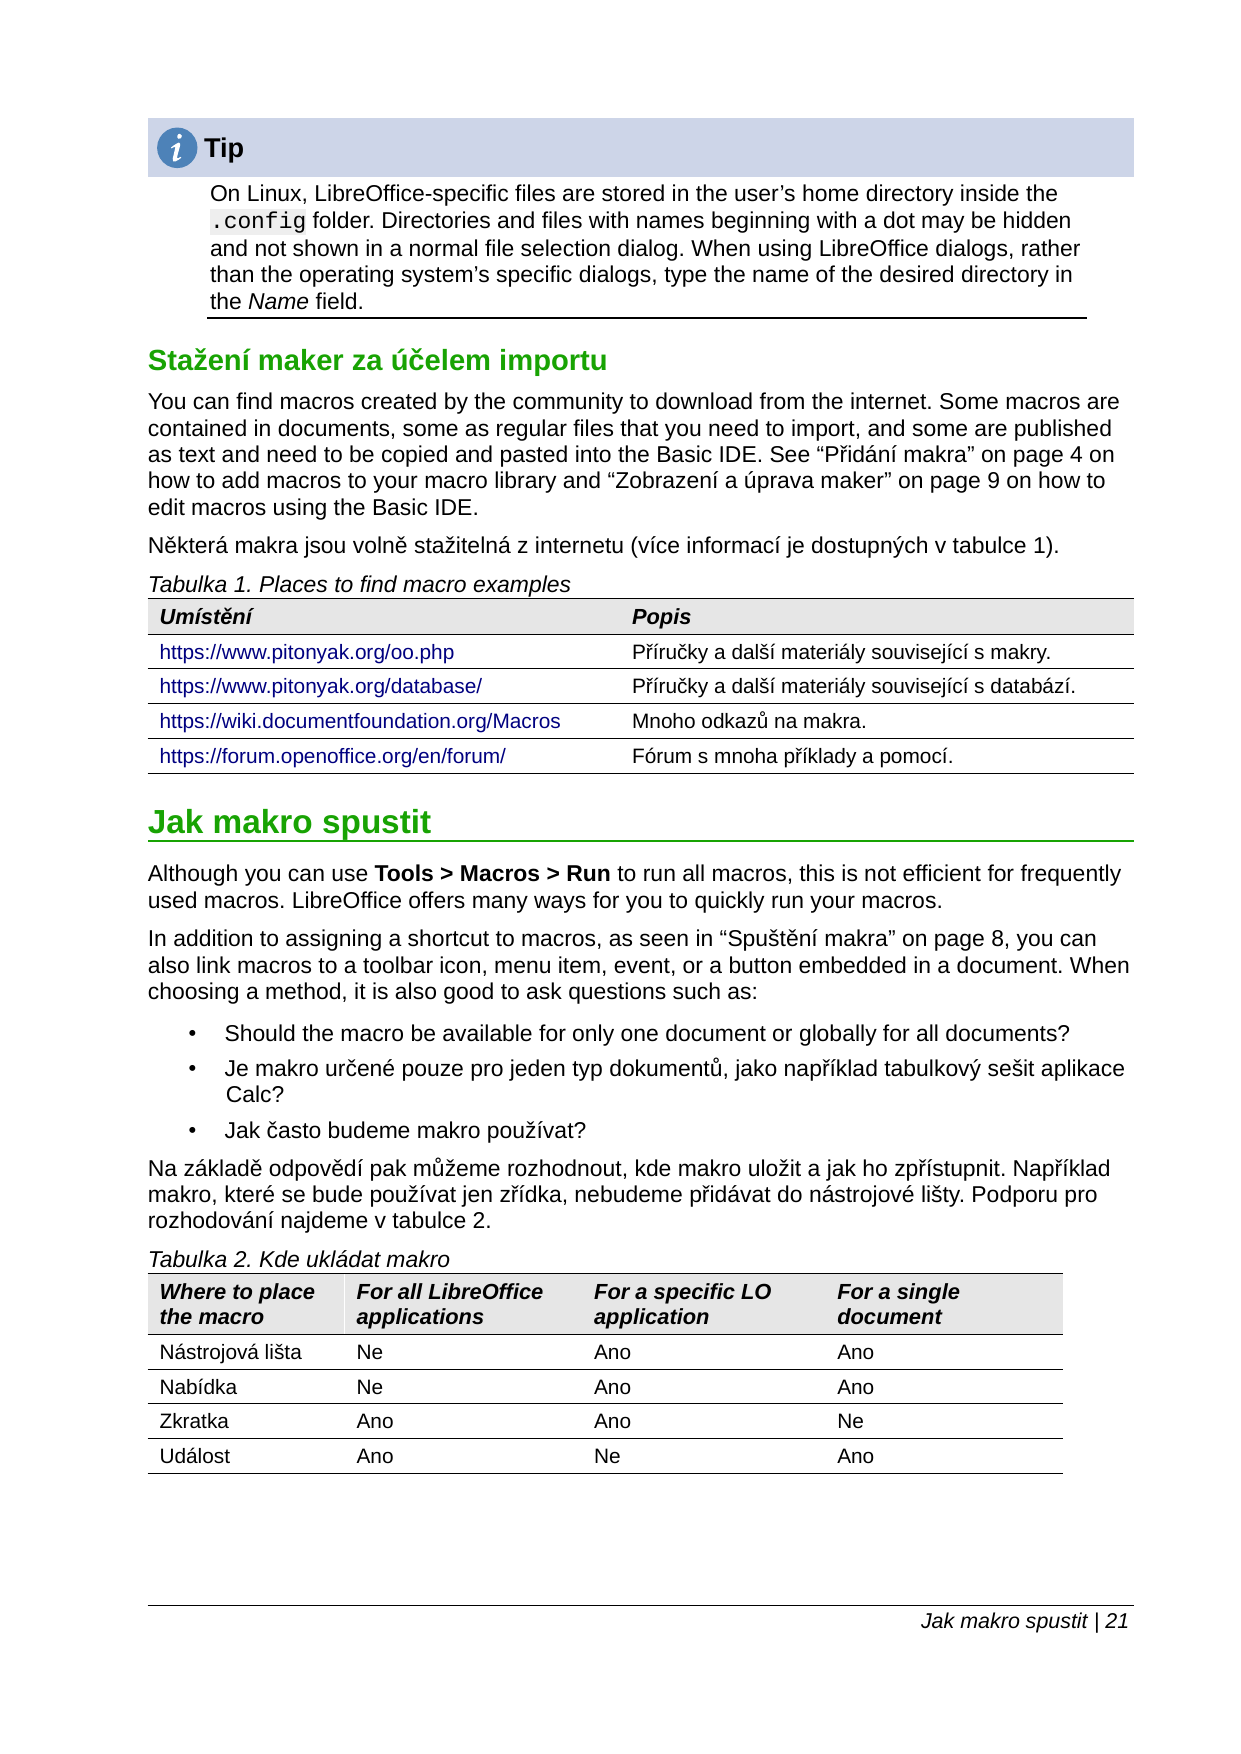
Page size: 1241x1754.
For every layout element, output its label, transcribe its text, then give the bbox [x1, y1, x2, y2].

table_cell Příručky a další materiály související s makry. [620, 635, 1134, 668]
text Tabulka 1. Places to find macro examples [148, 571, 1134, 598]
text You can find macros created by the community to download from the internet. Some macros are contained in documents, some as regular files that you need to import, and some are published as text and need to be copied and pasted into the Basic IDE. See “Adding a macro” on page 4 on how to add macros to your macro library and “Viewing and editing macros” on page 9 on how to edit macros using the Basic IDE. [148, 388, 1134, 520]
subtitle Stažení maker za účelem importu [148, 343, 1134, 376]
table_cell Mnoho odkazů na makra. [620, 704, 1134, 738]
subtitle Tip [148, 118, 1134, 177]
table_cell https://wiki.documentfoundation.org/Macros [148, 704, 620, 738]
table_cell Fórum s mnoha příklady a pomocí. [620, 739, 1134, 772]
table_cell Zkratka [148, 1404, 344, 1438]
table_cell Ano [825, 1370, 1063, 1403]
table_header Umístění [148, 599, 620, 634]
list Although you can use Tools > Macros > Run to run all macros, this is not efficient for frequently used macros. LibreOffice offers many ways for you to quickly run your macros. [148, 860, 1134, 913]
text Některá makra jsou volně stažitelná z internetu (více informací je dostupných v tabulce 1). [148, 532, 1134, 559]
table_cell Ano [345, 1439, 582, 1473]
table_cell Ne [345, 1370, 582, 1403]
table_cell https://www.pitonyak.org/oo.php [148, 635, 620, 668]
table_cell Ne [582, 1439, 825, 1473]
table_cell Ano [825, 1335, 1063, 1368]
list Should the macro be available for only one document or globally for all documents? [185, 1017, 1134, 1046]
table_cell Ano [345, 1404, 582, 1438]
table_cell Ne [825, 1404, 1063, 1438]
table_cell https://forum.openoffice.org/en/forum/ [148, 739, 620, 772]
table_header Popis [620, 599, 1134, 634]
table_cell Událost [148, 1439, 344, 1473]
table_cell Ano [825, 1439, 1063, 1473]
list Je makro určené pouze pro jeden typ dokumentů, jako například tabulkový sešit aplikace Calc? [185, 1052, 1134, 1108]
table_cell Ne [345, 1335, 582, 1368]
list Jak často budeme makro používat? [185, 1114, 1134, 1146]
text Tabulka 2. Kde ukládat makro [148, 1246, 1134, 1273]
text Na základě odpovědí pak můžeme rozhodnout, kde makro uložit a jak ho zpřístupnit. Například makro, které se bude používat jen zřídka, nebudeme přidávat do nástrojové lišty. Podporu pro rozhodování najdeme v tabulce 2. [148, 1155, 1134, 1234]
table_cell Nabídka [148, 1370, 344, 1403]
subtitle Jak makro spustit [148, 802, 1134, 840]
table_header For a single document [825, 1274, 1063, 1334]
table_cell https://www.pitonyak.org/database/ [148, 669, 620, 703]
table_header For a specific LO application [582, 1274, 825, 1334]
list In addition to assigning a shortcut to macros, as seen in “Running a macro” on page 8, you can also link macros to a toolbar icon, menu item, event, or a button embedded in a document. When choosing a method, it is also good to ask questions such as: [148, 925, 1134, 1004]
table_cell Ano [582, 1335, 825, 1368]
table_header Where to place the macro [148, 1274, 344, 1334]
text On Linux, LibreOffice-specific files are stored in the user’s home directory inside the .config folder. Directories and files with names beginning with a dot may be hidden and not shown in a normal file selection dialog. When using LibreOffice dialogs, rather than the operating system’s specific dialogs, type the name of the desired directory in the Name field. [207, 177, 1087, 317]
table_cell Nástrojová lišta [148, 1335, 344, 1368]
table_cell Příručky a další materiály související s databází. [620, 669, 1134, 703]
table_cell Ano [582, 1404, 825, 1438]
table_header For all LibreOffice applications [345, 1274, 582, 1334]
table_cell Ano [582, 1370, 825, 1403]
